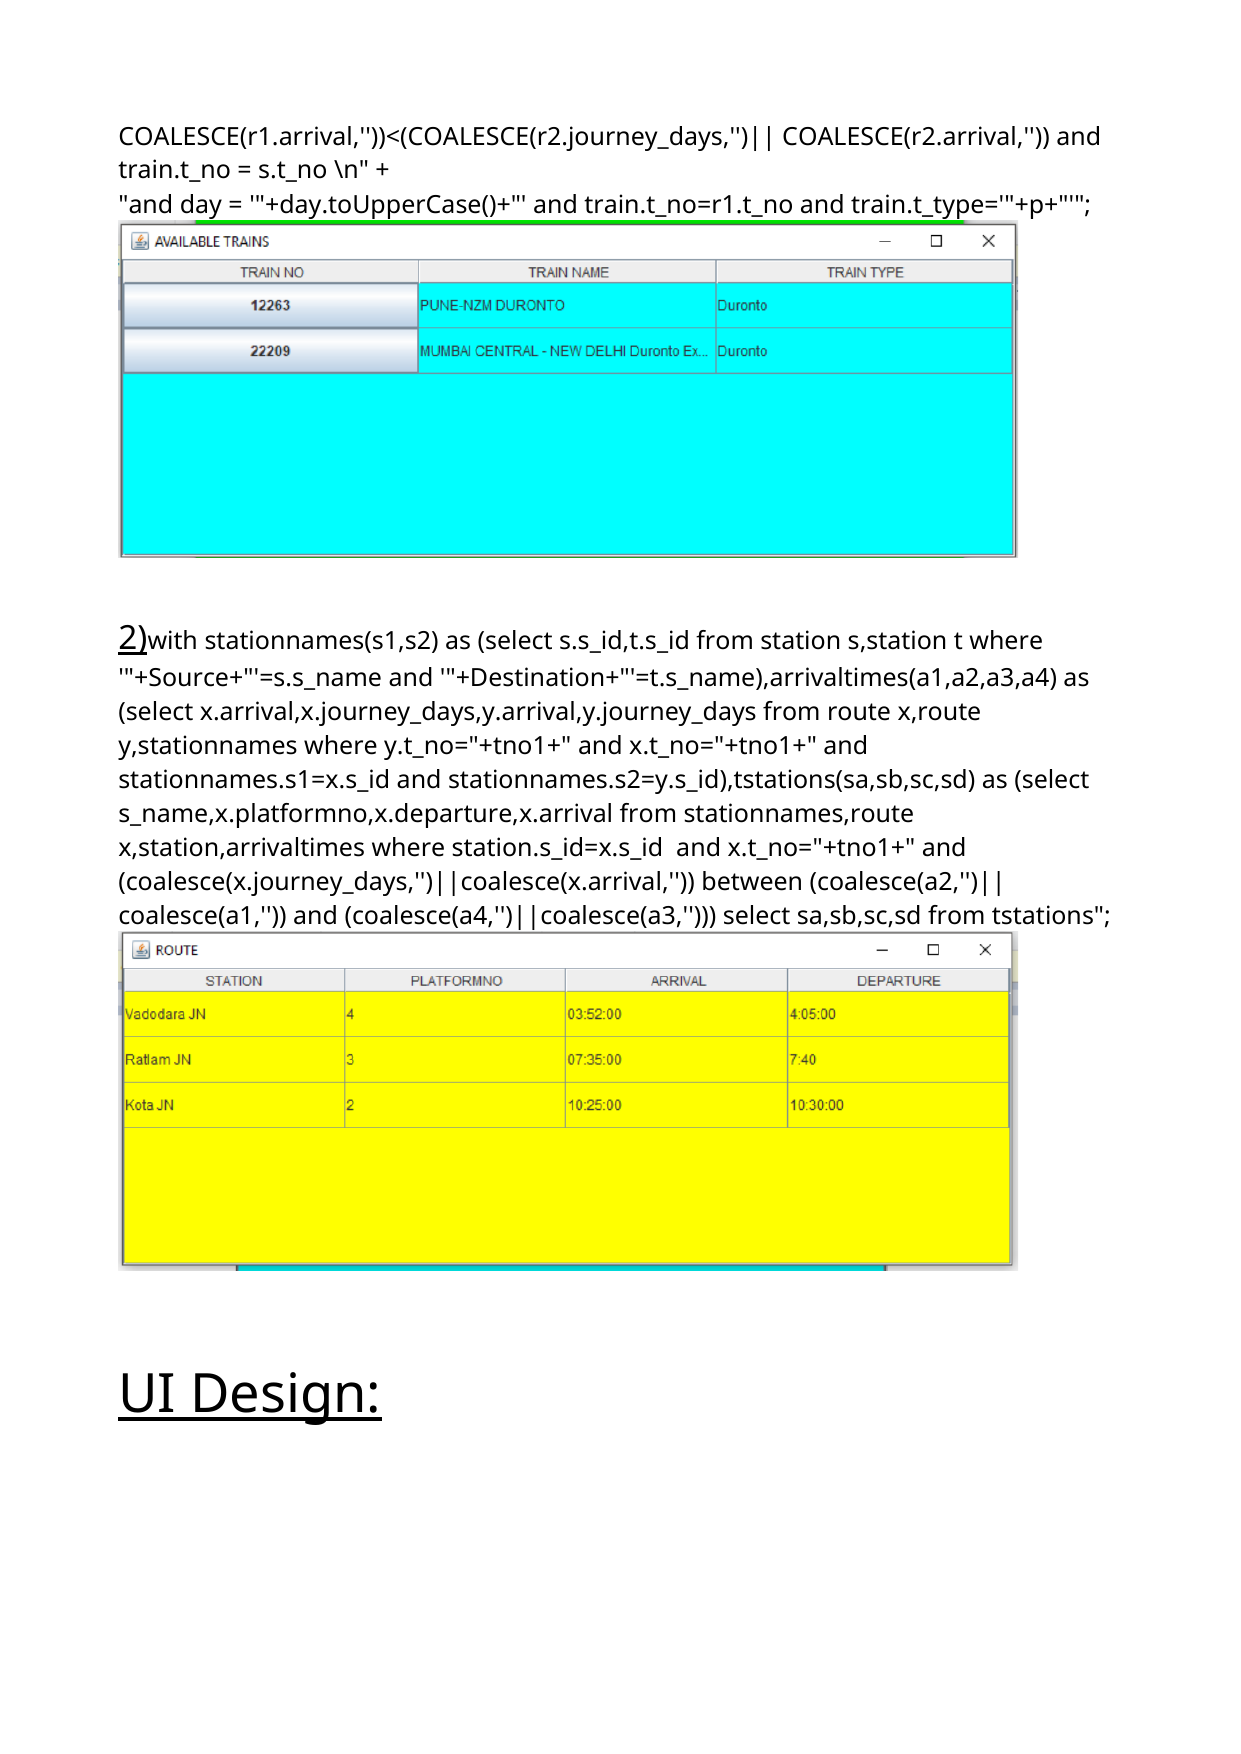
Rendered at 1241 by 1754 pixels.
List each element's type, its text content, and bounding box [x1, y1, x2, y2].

text "and day = '"+day.toUpperCase()+"' and train.t_no=r1.t_no and train.t_type='"+p+"'"; [118, 186, 1122, 220]
text UI Design: [118, 1355, 1122, 1429]
text COALESCE(r1.arrival,''))<(COALESCE(r2.journey_days,'')|| COALESCE(r2.arrival,'')) and train.t_no = s.t_no \n" + [118, 118, 1122, 186]
text 2)with stationnames(s1,s2) as (select s.s_id,t.s_id from station s,station t where '"+Source+"'=s.s_name and '"+Destination+"'=t.s_name),arrivaltimes(a1,a2,a3,a4) as (select x.arrival,x.journey_days,y.arrival,y.journey_days from route x,route y,stationnames where y.t_no="+tno1+" and x.t_no="+tno1+" and stationnames.s1=x.s_id and stationnames.s2=y.s_id),tstations(sa,sb,sc,sd) as (select s_name,x.platformno,x.departure,x.arrival from stationnames,route x,station,arrivaltimes where station.s_id=x.s_id and x.t_no="+tno1+" and (coalesce(x.journey_days,'')||coalesce(x.arrival,'')) between (coalesce(a2,'')||coalesce(a1,'')) and (coalesce(a4,'')||coalesce(a3,''))) select sa,sb,sc,sd from tstations"; [118, 614, 1122, 932]
